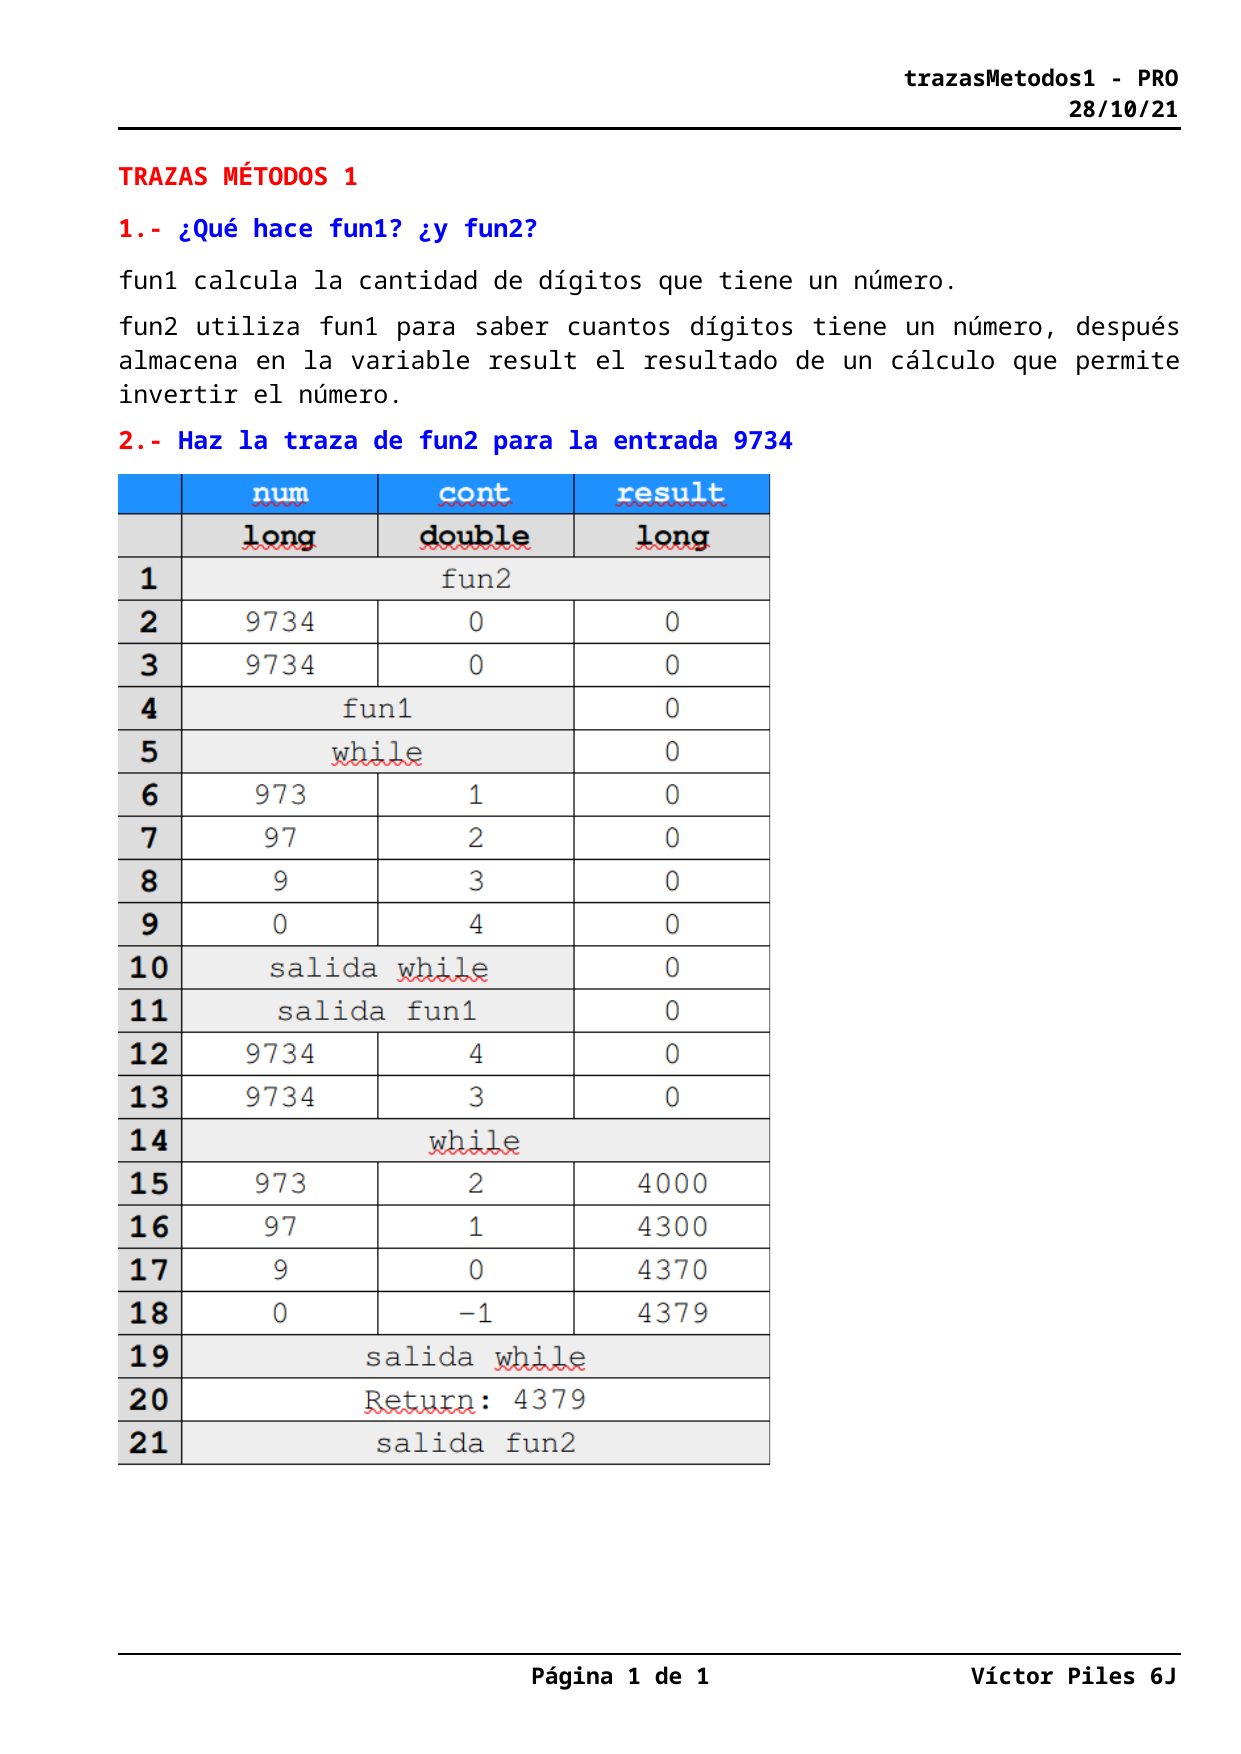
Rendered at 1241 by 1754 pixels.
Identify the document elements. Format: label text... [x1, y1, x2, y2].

text 1.- ¿Qué hace fun1? ¿y fun2? [118, 211, 1181, 245]
picture [118, 474, 771, 1469]
text fun1 calcula la cantidad de dígitos que tiene un número. [118, 263, 1181, 297]
text 2.- Haz la traza de fun2 para la entrada 9734 [118, 422, 1181, 456]
text fun2 utiliza fun1 para saber cuantos dígitos tiene un número, después almacena en la variable result el resultado de un cálculo que permite invertir el número. [118, 308, 1181, 411]
text TRAZAS MÉTODOS 1 [118, 159, 1181, 193]
